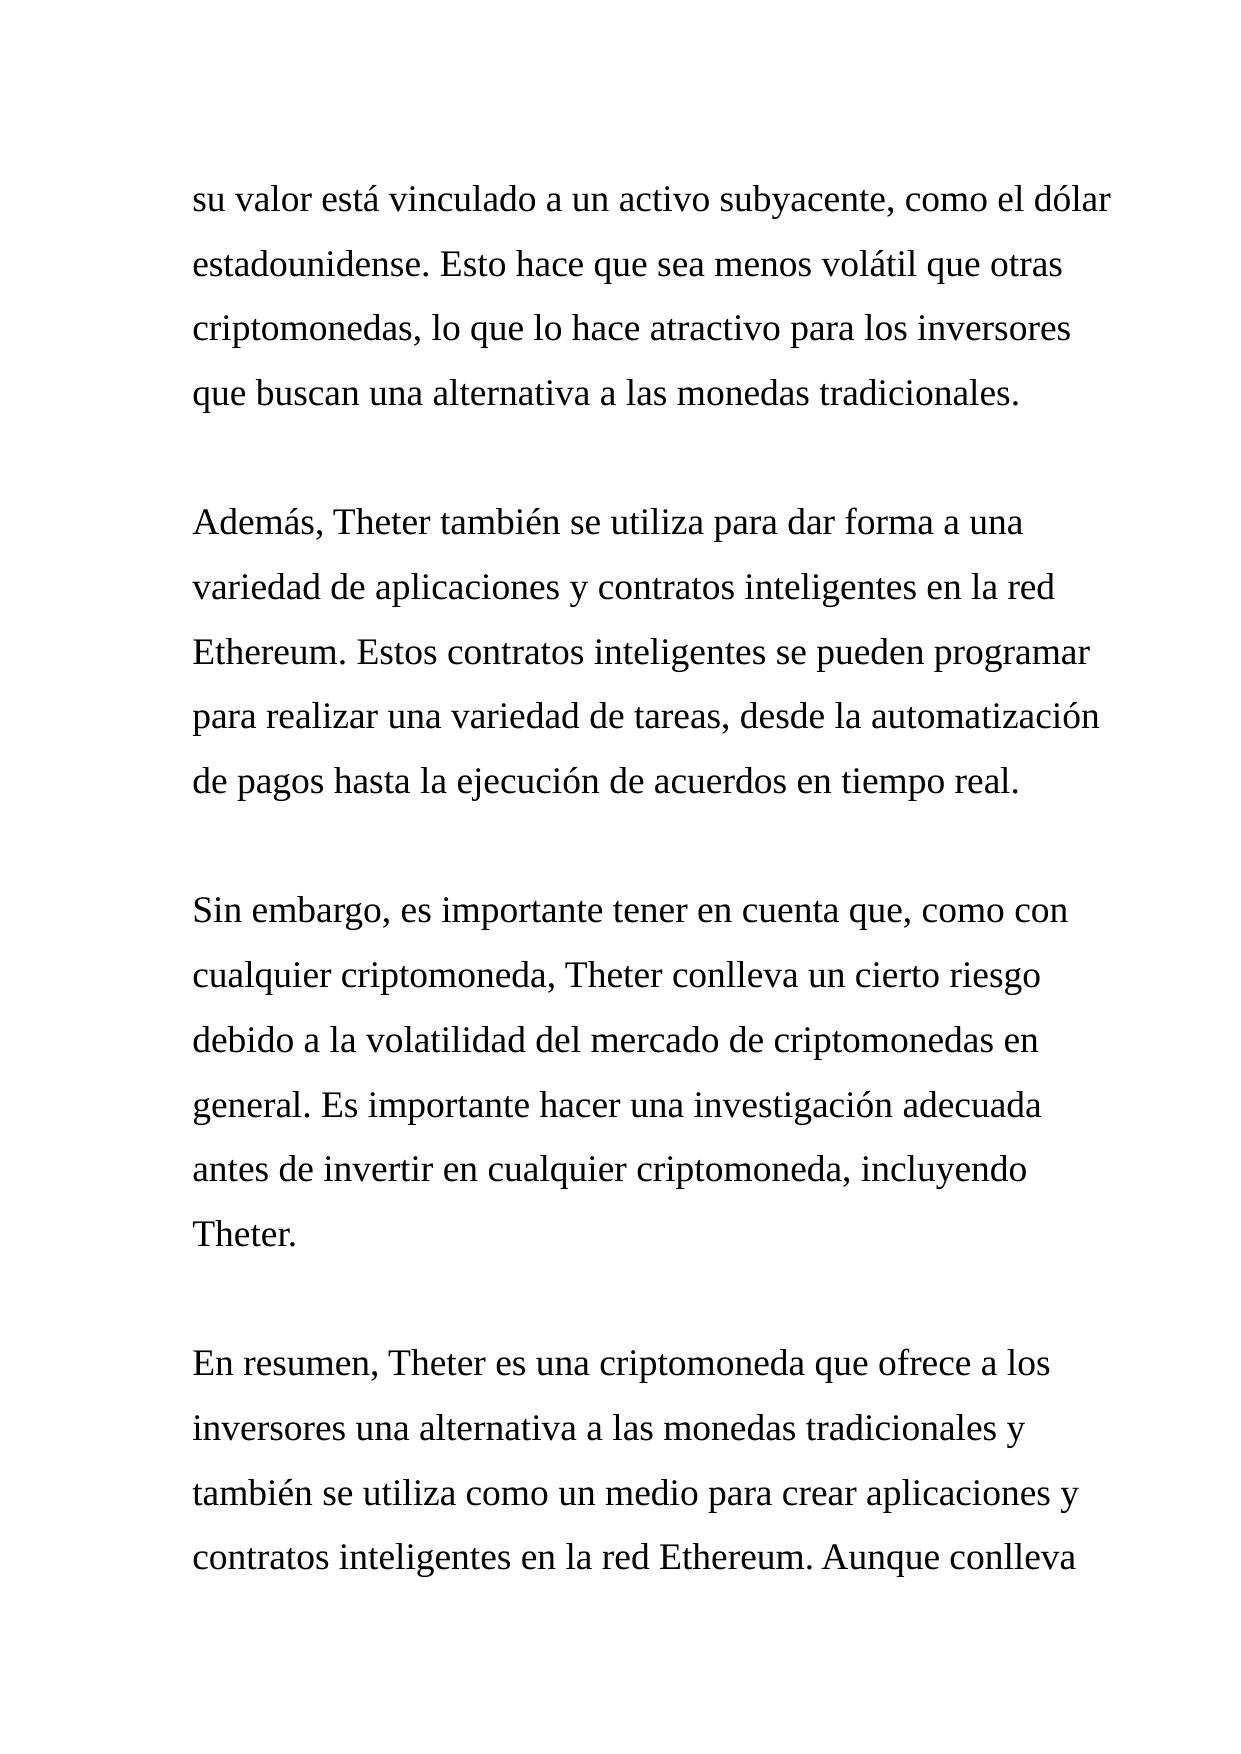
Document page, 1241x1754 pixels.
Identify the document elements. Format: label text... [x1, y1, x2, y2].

text Sin embargo, es importante tener en cuenta que, como con cualquier criptomoneda, Theter conlleva un cierto riesgo debido a la volatilidad del mercado de criptomonedas en general. Es importante hacer una investigación adecuada antes de invertir en cualquier criptomoneda, incluyendo Theter. [192, 888, 1122, 1254]
text En resumen, Theter es una criptomoneda que ofrece a los inversores una alternativa a las monedas tradicionales y también se utiliza como un medio para crear aplicaciones y contratos inteligentes en la red Ethereum. Aunque conlleva [192, 1341, 1122, 1578]
text su valor está vinculado a un activo subyacente, como el dólar estadounidense. Esto hace que sea menos volátil que otras criptomonedas, lo que lo hace atractivo para los inversores que buscan una alternativa a las monedas tradicionales. [192, 176, 1122, 413]
text Además, Theter también se utiliza para dar forma a una variedad de aplicaciones y contratos inteligentes en la red Ethereum. Estos contratos inteligentes se pueden programar para realizar una variedad de tareas, desde la automatización de pagos hasta la ejecución de acuerdos en tiempo real. [192, 500, 1122, 802]
